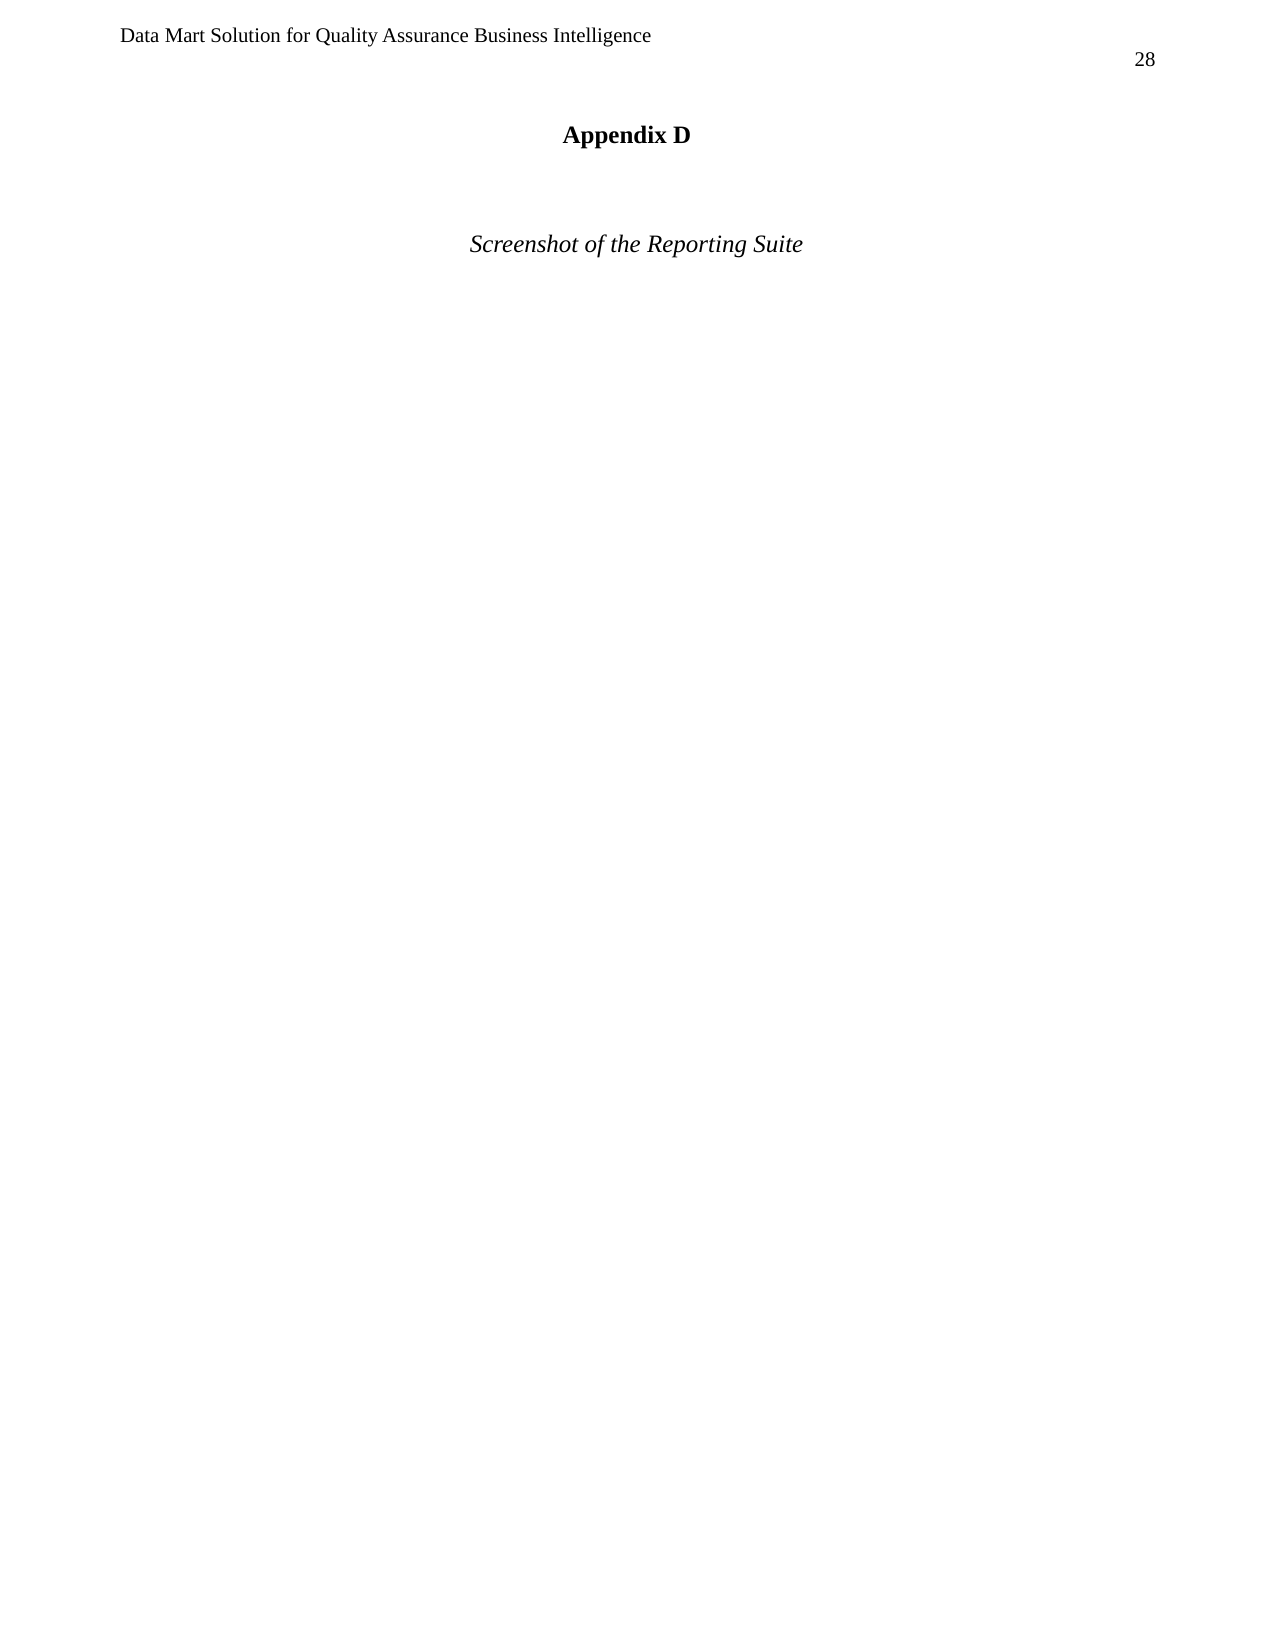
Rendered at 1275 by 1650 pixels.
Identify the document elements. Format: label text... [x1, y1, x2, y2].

text Screenshot of the Reporting Suite [120, 229, 1155, 258]
text Appendix D [120, 120, 1155, 149]
